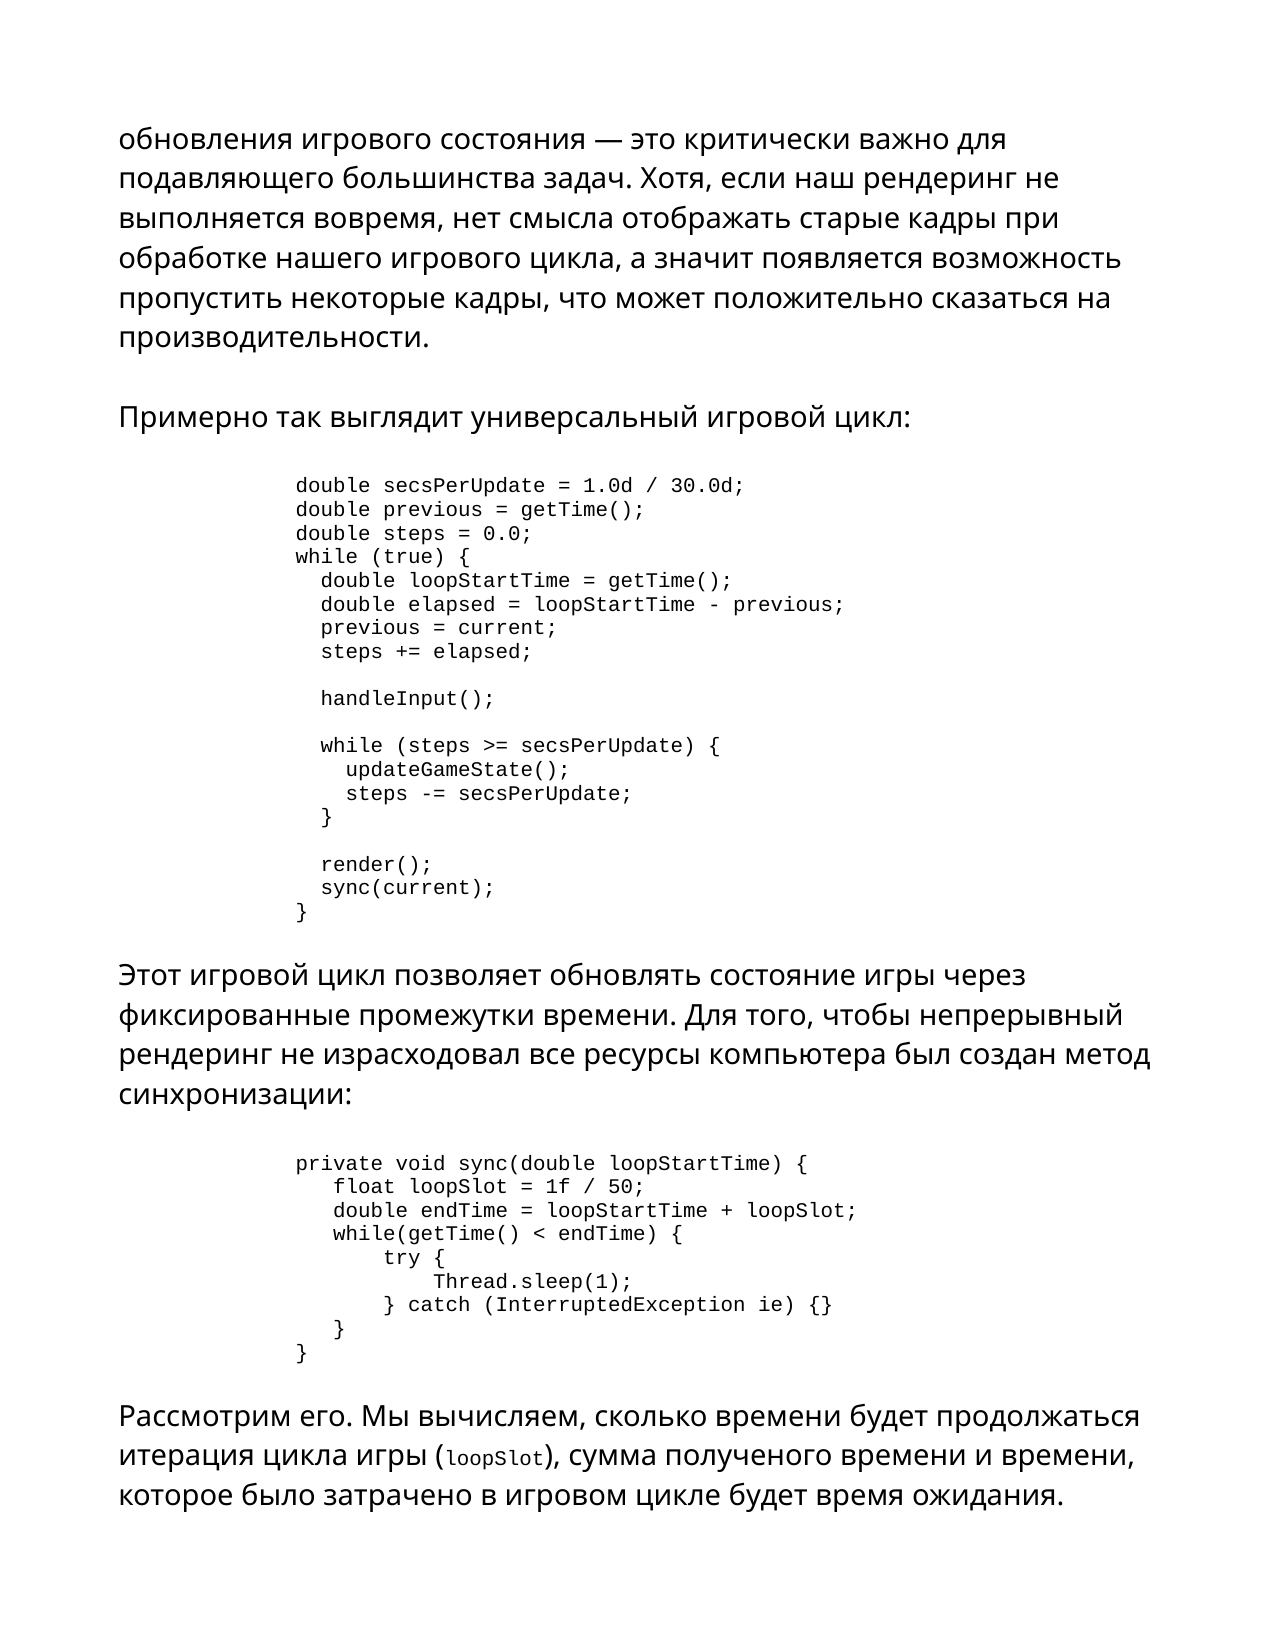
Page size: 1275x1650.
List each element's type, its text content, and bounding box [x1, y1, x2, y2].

text sync(current); [295, 877, 1157, 901]
text double previous = getTime(); [295, 499, 1157, 523]
text double secsPerUpdate = 1.0d / 30.0d; [295, 475, 1157, 499]
text double endTime = loopStartTime + loopSlot; [295, 1200, 1157, 1223]
text Этот игровой цикл позволяет обновлять состояние игры через фиксированные промежутки времени. Для того, чтобы непрерывный рендеринг не израсходовал все ресурсы компьютера был создан метод синхронизации: [118, 954, 1157, 1113]
text render(); [295, 854, 1157, 877]
text float loopSlot = 1f / 50; [295, 1176, 1157, 1200]
text double steps = 0.0; [295, 523, 1157, 546]
text Thread.sleep(1); [295, 1271, 1157, 1294]
text } catch (InterruptedException ie) {} [295, 1294, 1157, 1318]
text double loopStartTime = getTime(); [295, 570, 1157, 593]
text previous = current; [295, 617, 1157, 641]
text while (true) { [295, 546, 1157, 570]
text Рассмотрим его. Мы вычисляем, сколько времени будет продолжаться итерация цикла игры (loopSlot), сумма полученого времени и времени, которое было затрачено в игровом цикле будет время ожидания. [118, 1395, 1157, 1514]
text обновления игрового состояния — это критически важно для подавляющего большинства задач. Хотя, если наш рендеринг не выполняется вовремя, нет смысла отображать старые кадры при обработке нашего игрового цикла, а значит появляется возможность пропустить некоторые кадры, что может положительно сказаться на производительности. [118, 118, 1157, 356]
text steps -= secsPerUpdate; [295, 783, 1157, 806]
text Примерно так выглядит универсальный игровой цикл: [118, 396, 1157, 436]
text updateGameState(); [295, 759, 1157, 783]
text } [295, 1342, 1157, 1365]
text } [295, 806, 1157, 830]
text } [295, 1318, 1157, 1342]
text handleInput(); [295, 688, 1157, 712]
text while(getTime() < endTime) { [295, 1223, 1157, 1247]
text while (steps >= secsPerUpdate) { [295, 735, 1157, 759]
text try { [295, 1247, 1157, 1271]
text private void sync(double loopStartTime) { [295, 1152, 1157, 1176]
text double elapsed = loopStartTime - previous; [295, 593, 1157, 617]
text } [295, 901, 1157, 924]
text steps += elapsed; [295, 641, 1157, 664]
